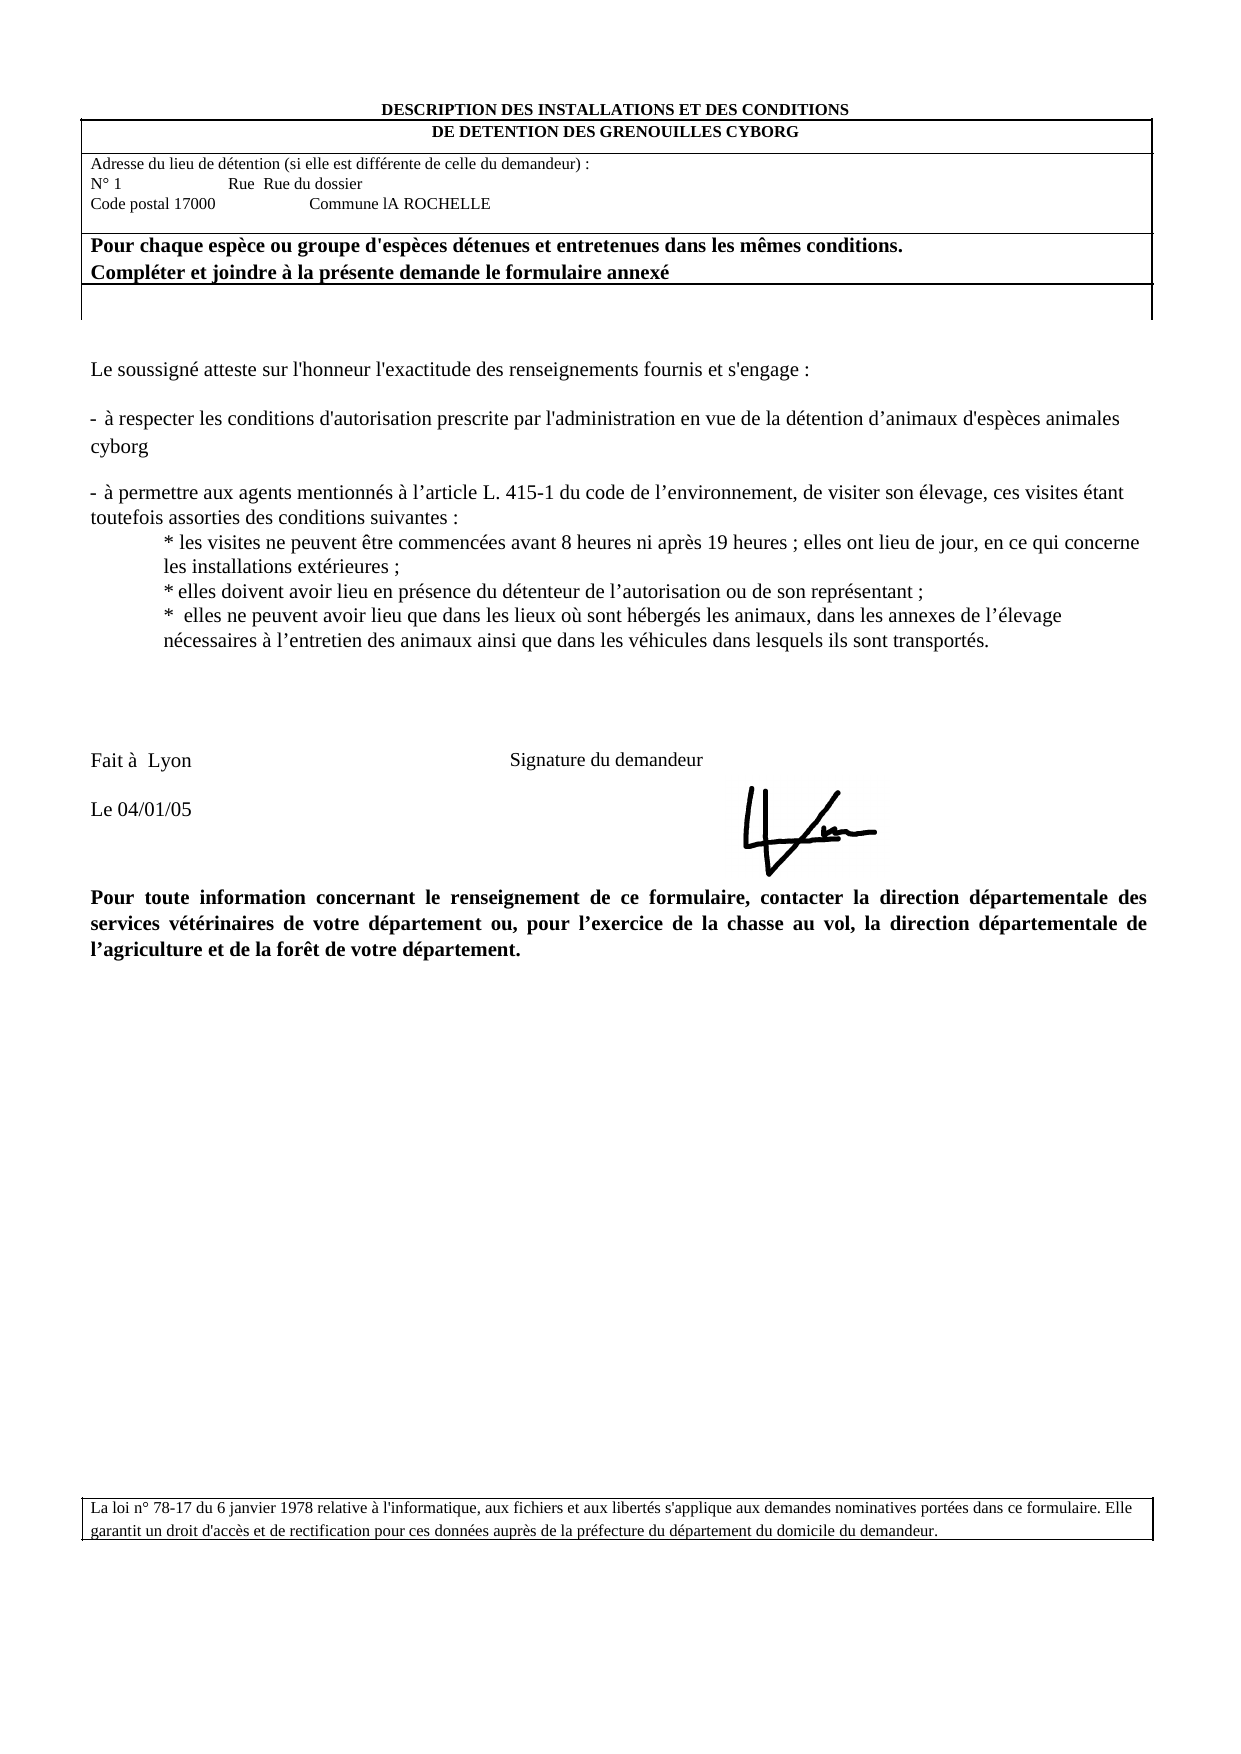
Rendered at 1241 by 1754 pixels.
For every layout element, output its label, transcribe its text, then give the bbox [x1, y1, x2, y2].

text N° 1 Rue Rue du dossier [90, 174, 1148, 193]
text Le soussigné atteste sur l'honneur l'exactitude des renseignements fournis et s'engage : [90, 357, 1148, 381]
text Fait à Lyon [90, 748, 466, 772]
list à respecter les conditions d'autorisation prescrite par l'administration en vue de la détention d’animaux d'espèces animales cyborg [89, 406, 1140, 458]
text Signature du demandeur [509, 748, 1148, 771]
text DESCRIPTION DES INSTALLATIONS ET DES CONDITIONS [89, 100, 1141, 119]
list elles ne peuvent avoir lieu que dans les lieux où sont hébergés les animaux, dans les annexes de l’élevage nécessaires à l’entretien des animaux ainsi que dans les véhicules dans lesquels ils sont transportés. [163, 603, 1140, 652]
text [890, 797, 1148, 821]
list elles doivent avoir lieu en présence du détenteur de l’autorisation ou de son représentant ; [163, 579, 1148, 603]
text Pour chaque espèce ou groupe d'espèces détenues et entretenues dans les mêmes conditions. [90, 234, 1148, 257]
text Pour toute information concernant le renseignement de ce formulaire, contacter la direction départementale des services vétérinaires de votre département ou, pour l’exercice de la chasse au vol, la direction départementale de l’agriculture et de la forêt de votre département. [90, 885, 1148, 961]
text Compléter et joindre à la présente demande le formulaire annexé [90, 260, 1148, 283]
text La loi n° 78-17 du 6 janvier 1978 relative à l'informatique, aux fichiers et aux libertés s'applique aux demandes nominatives portées dans ce formulaire. Elle garantit un droit d'accès et de rectification pour ces données auprès de la préfecture du département du domicile du demandeur. [90, 1499, 1140, 1539]
text DE DETENTION DES GRENOUILLES CYBORG [89, 122, 1141, 141]
text Le 04/01/05 [90, 797, 725, 821]
text Code postal 17000 Commune lA ROCHELLE [90, 193, 1148, 213]
picture [725, 775, 890, 878]
list à permettre aux agents mentionnés à l’article L. 415-1 du code de l’environnement, de visiter son élevage, ces visites étant toutefois assorties des conditions suivantes : [89, 479, 1140, 529]
text Adresse du lieu de détention (si elle est différente de celle du demandeur) : [90, 154, 1148, 173]
list les visites ne peuvent être commencées avant 8 heures ni après 19 heures ; elles ont lieu de jour, en ce qui concerne les installations extérieures ; [163, 530, 1140, 578]
